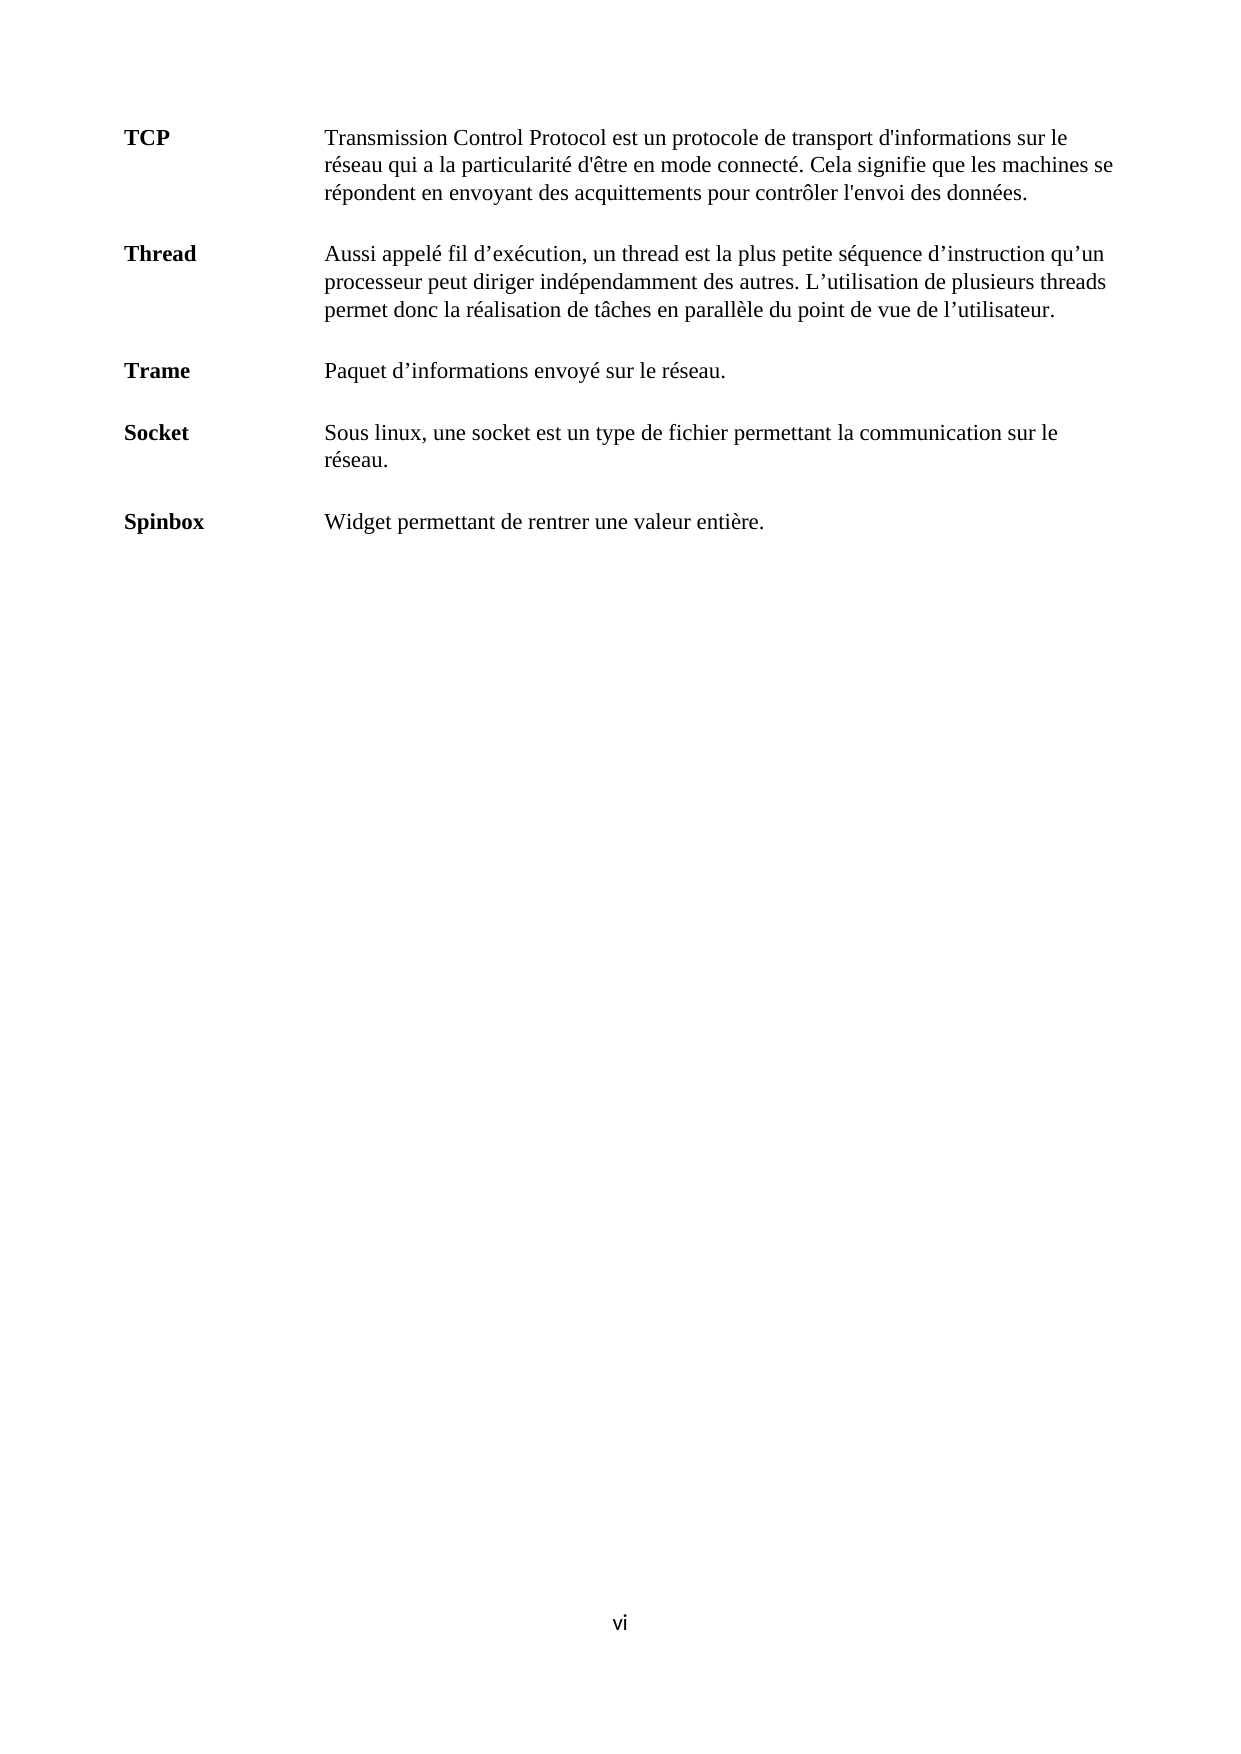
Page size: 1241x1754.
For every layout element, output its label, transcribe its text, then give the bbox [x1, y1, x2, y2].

table_cell Sous linux, une socket est un type de fichier permettant la communication sur le réseau. [318, 413, 1122, 502]
table_cell Widget permettant de rentrer une valeur entière. [318, 502, 1122, 563]
table_cell Paquet d’informations envoyé sur le réseau. [318, 351, 1122, 413]
table_cell Spinbox [118, 502, 318, 563]
table_cell Transmission Control Protocol est un protocole de transport d'informations sur le réseau qui a la particularité d'être en mode connecté. Cela signifie que les machines se répondent en envoyant des acquittements pour contrôler l'envoi des données. [318, 118, 1122, 235]
table_cell Thread [118, 235, 318, 351]
table_cell TCP [118, 118, 318, 235]
table_cell Aussi appelé fil d’exécution, un thread est la plus petite séquence d’instruction qu’un processeur peut diriger indépendamment des autres. L’utilisation de plusieurs threads permet donc la réalisation de tâches en parallèle du point de vue de l’utilisateur. [318, 235, 1122, 351]
table_cell Socket [118, 413, 318, 502]
table_cell Trame [118, 351, 318, 413]
